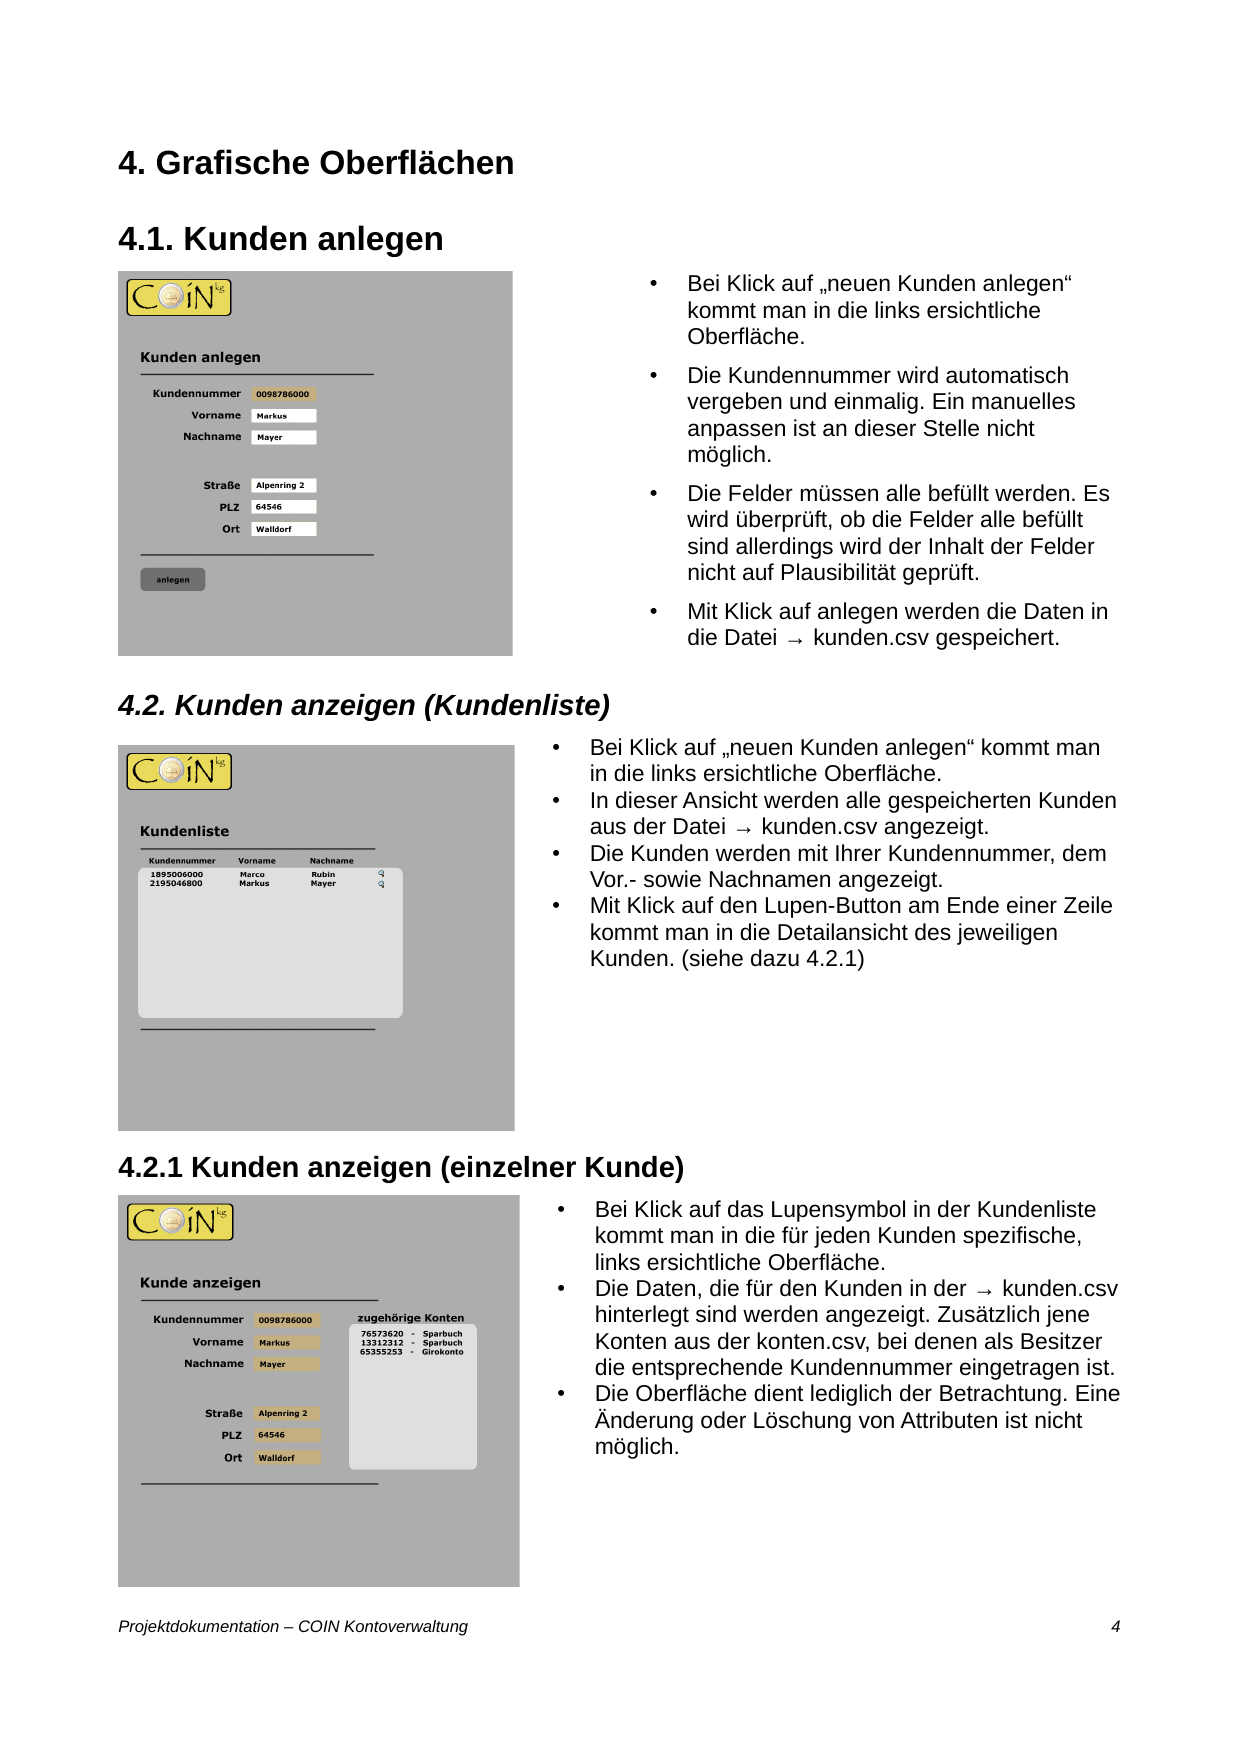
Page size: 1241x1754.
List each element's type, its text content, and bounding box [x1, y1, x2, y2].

list Mit Klick auf anlegen werden die Daten in die Datei → kunden.csv gespeichert. [649, 598, 1122, 651]
subtitle 4.1. Kunden anlegen [118, 219, 1122, 258]
list In dieser Ansicht werden alle gespeicherten Kunden aus der Datei → kunden.csv angezeigt. [515, 787, 1122, 839]
list Die Kundennummer wird automatisch vergeben und einmalig. Ein manuelles anpassen ist an dieser Stelle nicht möglich. [649, 362, 1122, 467]
subtitle 4.2.1 Kunden anzeigen (einzelner Kunde) [118, 1150, 1122, 1183]
subtitle 4.2. Kunden anzeigen (Kundenliste) [118, 688, 1122, 722]
list Bei Klick auf das Lupensymbol in der Kundenliste kommt man in die für jeden Kunden spezifische, links ersichtliche Oberfläche. [520, 1196, 1122, 1275]
list Die Felder müssen alle befüllt werden. Es wird überprüft, ob die Felder alle befüllt sind allerdings wird der Inhalt der Felder nicht auf Plausibilität geprüft. [649, 480, 1122, 585]
picture [118, 745, 515, 1131]
picture [118, 271, 513, 656]
list Bei Klick auf „neuen Kunden anlegen“ kommt man in die links ersichtliche Oberfläche. [649, 270, 1122, 349]
list Die Kunden werden mit Ihrer Kundennummer, dem Vor.- sowie Nachnamen angezeigt. [515, 839, 1122, 892]
list Mit Klick auf den Lupen-Button am Ende einer Zeile kommt man in die Detailansicht des jeweiligen Kunden. (siehe dazu 4.2.1) [515, 892, 1122, 971]
list Bei Klick auf „neuen Kunden anlegen“ kommt man in die links ersichtliche Oberfläche. [156, 734, 1122, 787]
list Die Daten, die für den Kunden in der → kunden.csv hinterlegt sind werden angezeigt. Zusätzlich jene Konten aus der konten.csv, bei denen als Besitzer die entsprechende Kundennummer eingetragen ist. [520, 1275, 1122, 1380]
list Die Oberfläche dient lediglich der Betrachtung. Eine Änderung oder Löschung von Attributen ist nicht möglich. [520, 1380, 1122, 1459]
picture [118, 1195, 520, 1587]
subtitle 4. Grafische Oberflächen [118, 143, 1122, 182]
